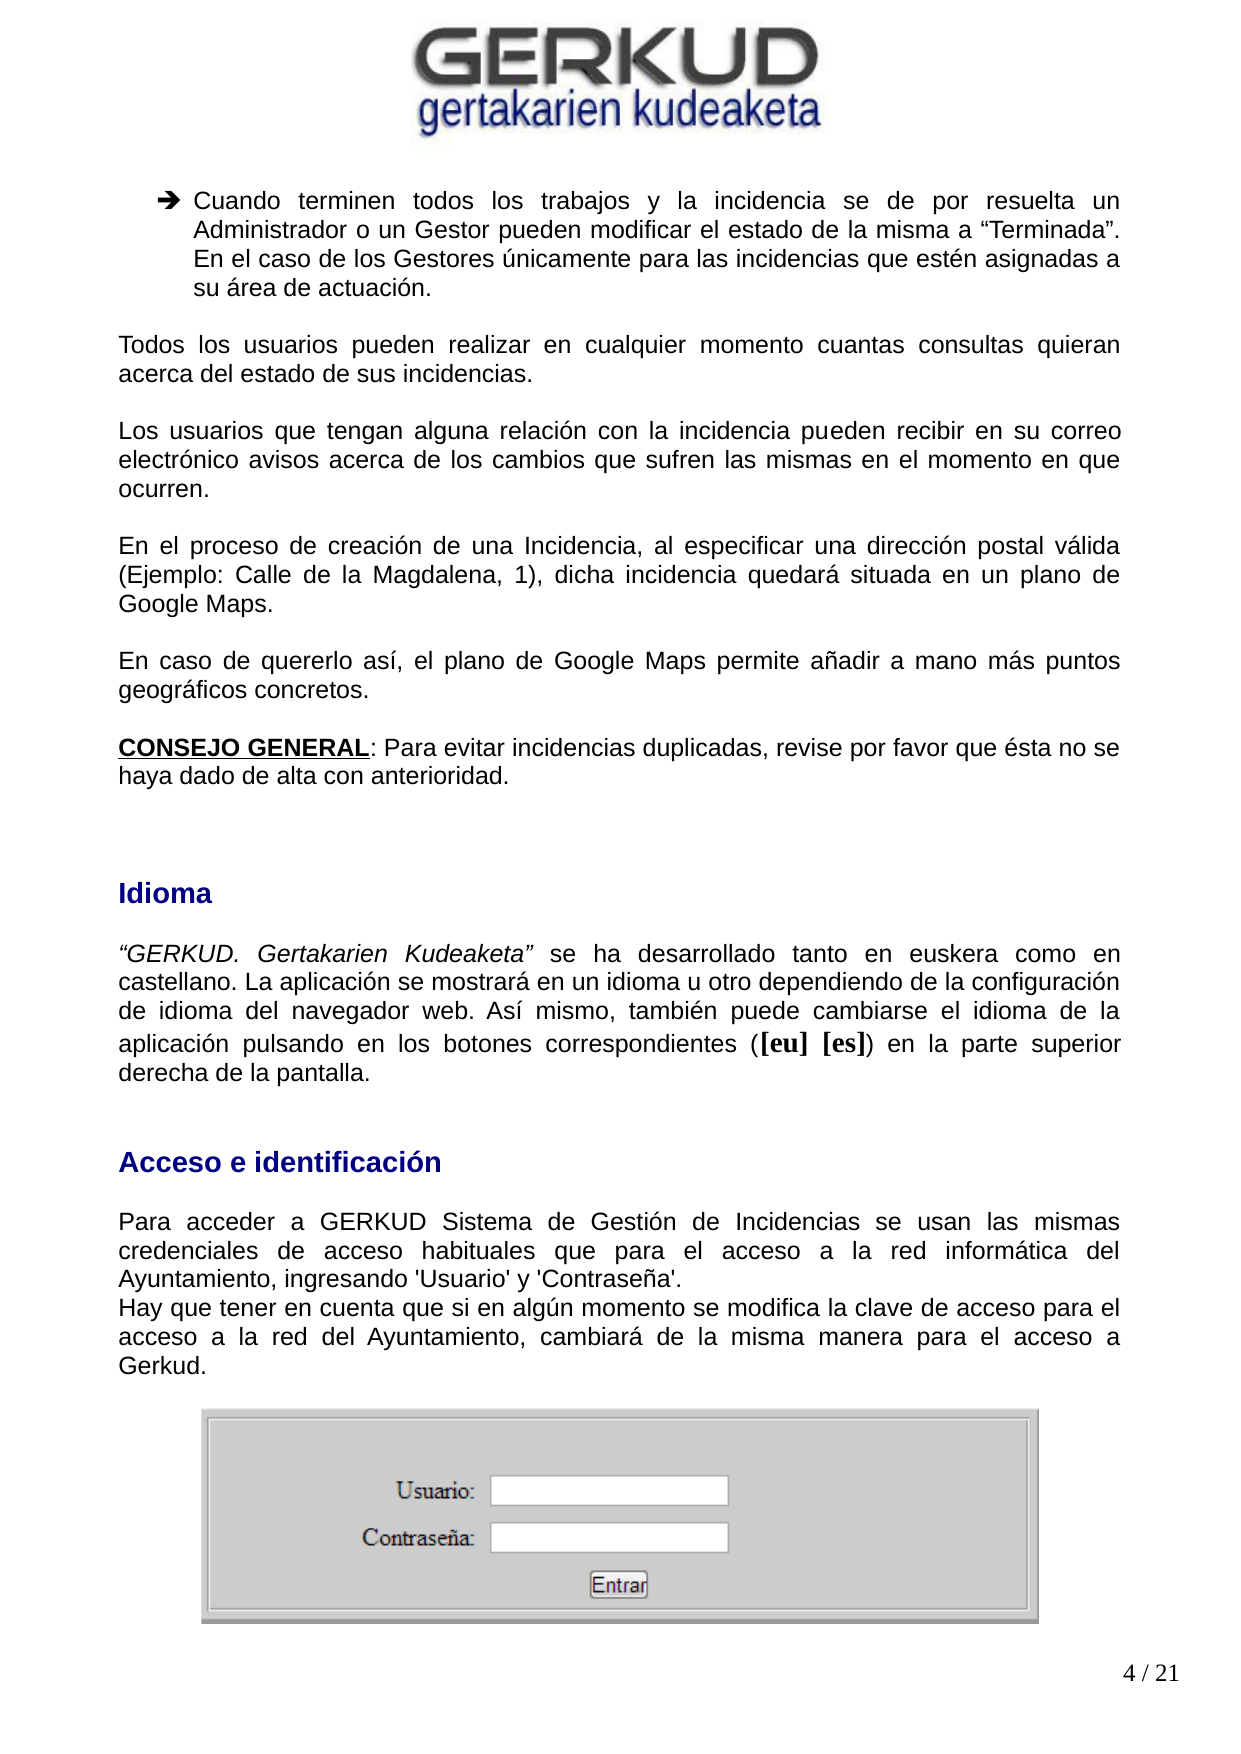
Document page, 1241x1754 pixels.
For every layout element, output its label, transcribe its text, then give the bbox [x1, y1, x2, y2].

text Todos los usuarios pueden realizar en cualquier momento cuantas consultas quieran acerca del estado de sus incidencias. [118, 330, 1122, 388]
text Para acceder a GERKUD Sistema de Gestión de Incidencias se usan las mismas credenciales de acceso habituales que para el acceso a la red informática del Ayuntamiento, ingresando 'Usuario' y 'Contraseña'. [118, 1207, 1122, 1293]
text “GERKUD. Gertakarien Kudeaketa” se ha desarrollado tanto en euskera como en castellano. La aplicación se mostrará en un idioma u otro dependiendo de la configuración de idioma del navegador web. Así mismo, también puede cambiarse el idioma de la aplicación pulsando en los botones correspondientes ([eu] [es]) en la parte superior derecha de la pantalla. [118, 939, 1122, 1087]
text CONSEJO GENERAL: Para evitar incidencias duplicadas, revise por favor que ésta no se haya dado de alta con anterioridad. [118, 733, 1122, 790]
text Los usuarios que tengan alguna relación con la incidencia pueden recibir en su correo electrónico avisos acerca de los cambios que sufren las mismas en el momento en que ocurren. [118, 416, 1122, 503]
subtitle Acceso e identificación [118, 1145, 1122, 1178]
picture [410, 11, 830, 151]
text En caso de quererlo así, el plano de Google Maps permite añadir a mano más puntos geográficos concretos. [118, 646, 1122, 704]
subtitle Idioma [118, 876, 1122, 910]
list Cuando terminen todos los trabajos y la incidencia se de por resuelta un Administrador o un Gestor pueden modificar el estado de la misma a “Terminada”. En el caso de los Gestores únicamente para las incidencias que estén asignadas a su área de actuación. [156, 186, 1122, 301]
text Hay que tener en cuenta que si en algún momento se modifica la clave de acceso para el acceso a la red del Ayuntamiento, cambiará de la misma manera para el acceso a Gerkud. [118, 1293, 1122, 1379]
picture [201, 1408, 1039, 1624]
text En el proceso de creación de una Incidencia, al especificar una dirección postal válida (Ejemplo: Calle de la Magdalena, 1), dicha incidencia quedará situada en un plano de Google Maps. [118, 531, 1122, 618]
